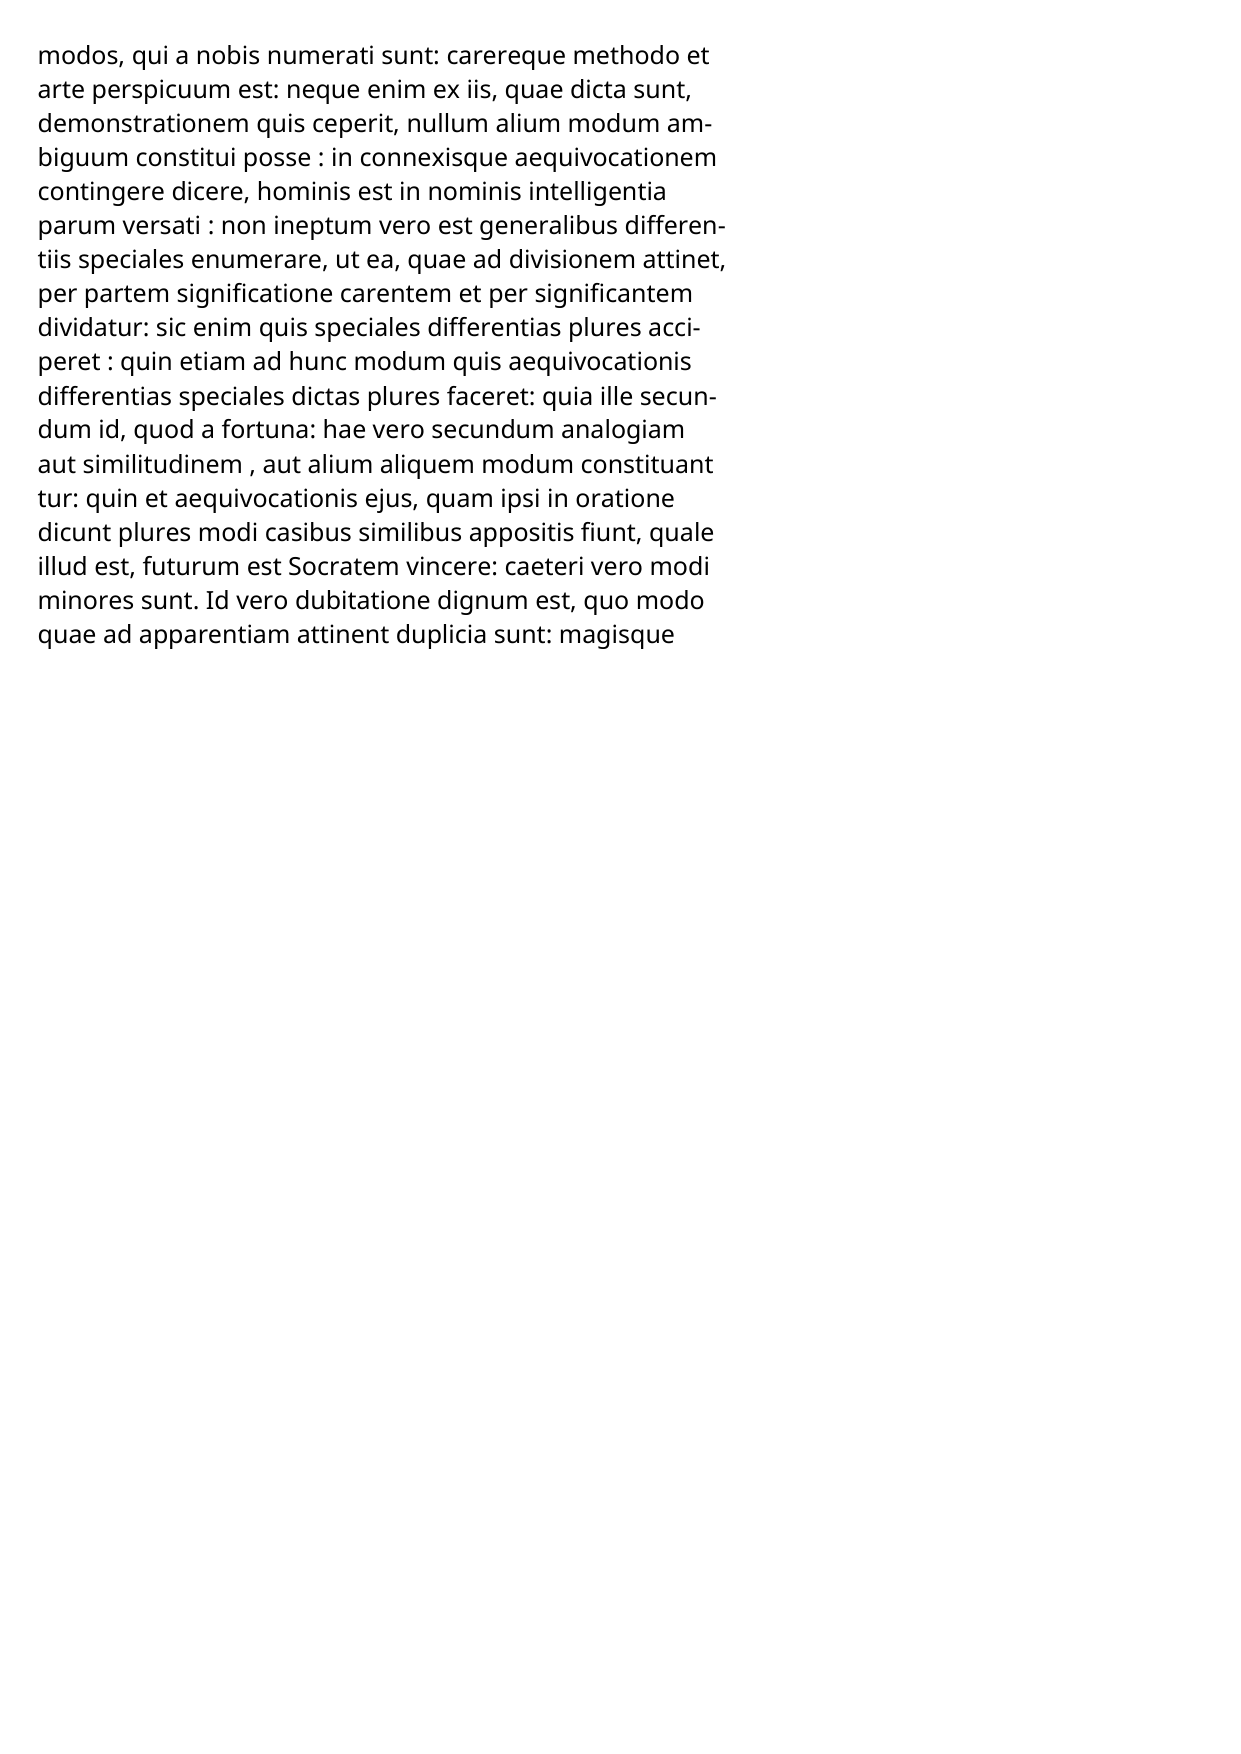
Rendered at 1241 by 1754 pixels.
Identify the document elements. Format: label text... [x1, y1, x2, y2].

text modos, qui a nobis numerati sunt: carereque methodo et arte perspicuum est: neque enim ex iis, quae dicta sunt, demonstrationem quis ceperit, nullum alium modum am- biguum constitui posse : in connexisque aequivocationem contingere dicere, hominis est in nominis intelligentia parum versati : non ineptum vero est generalibus differen- tiis speciales enumerare, ut ea, quae ad divisionem attinet, per partem significatione carentem et per significantem dividatur: sic enim quis speciales differentias plures acci- peret : quin etiam ad hunc modum quis aequivocationis differentias speciales dictas plures faceret: quia ille secun- dum id, quod a fortuna: hae vero secundum analogiam aut similitudinem , aut alium aliquem modum constituant tur: quin et aequivocationis ejus, quam ipsi in oratione dicunt plures modi casibus similibus appositis fiunt, quale illud est, futurum est Socratem vincere: caeteri vero modi minores sunt. Id vero dubitatione dignum est, quo modo quae ad apparentiam attinent duplicia sunt: magisque [37, 37, 1203, 651]
